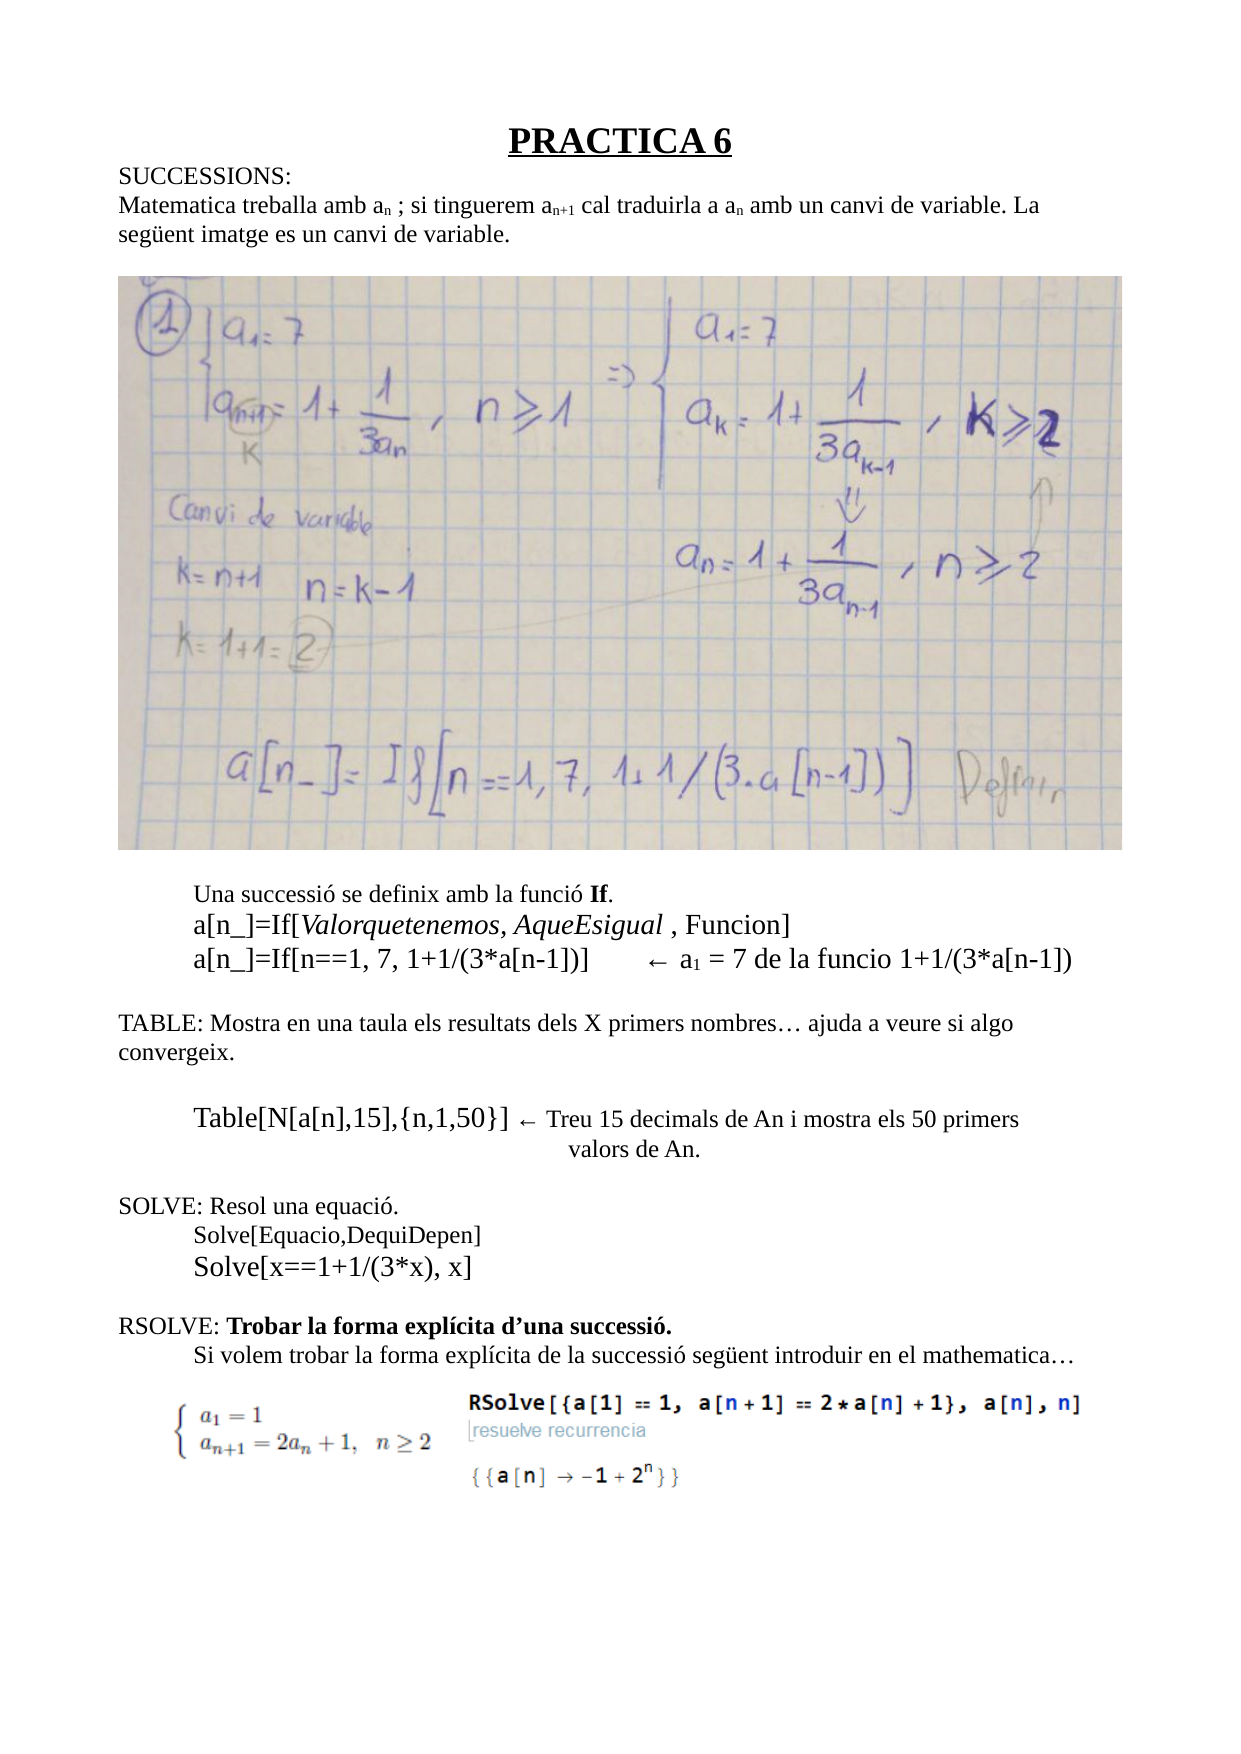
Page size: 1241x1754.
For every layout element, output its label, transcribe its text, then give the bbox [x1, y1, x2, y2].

text Solve[x==1+1/(3*x), x] [118, 1249, 1122, 1282]
picture [161, 1395, 448, 1467]
text a[n_]=If[n==1, 7, 1+1/(3*a[n-1])] ← a1 = 7 de la funcio 1+1/(3*a[n-1]) [118, 941, 1122, 974]
text RSOLVE: Trobar la forma explícita d’una successió. [118, 1311, 1122, 1340]
text Una successió se definix amb la funció If. [118, 879, 1122, 907]
picture [463, 1384, 1089, 1505]
text SOLVE: Resol una equació. [118, 1191, 1122, 1220]
text Table[N[a[n],15],{n,1,50}] ← Treu 15 decimals de An i mostra els 50 primers [118, 1100, 1122, 1134]
text Matematica treballa amb an ; si tinguerem an+1 cal traduirla a an amb un canvi de variable. La següent imatge es un canvi de variable. [118, 190, 1122, 247]
text Si volem trobar la forma explícita de la successió següent introduir en el mathematica… [118, 1340, 1122, 1368]
text valors de An. [118, 1134, 1122, 1162]
text SUCCESSIONS: [118, 161, 1122, 190]
text PRACTICA 6 [118, 118, 1122, 161]
text a[n_]=If[Valorquetenemos, AqueEsigual , Funcion] [118, 907, 1122, 941]
picture [118, 276, 1123, 850]
text Solve[Equacio,DequiDepen] [118, 1220, 1122, 1249]
text TABLE: Mostra en una taula els resultats dels X primers nombres… ajuda a veure si algo convergeix. [118, 1008, 1122, 1066]
